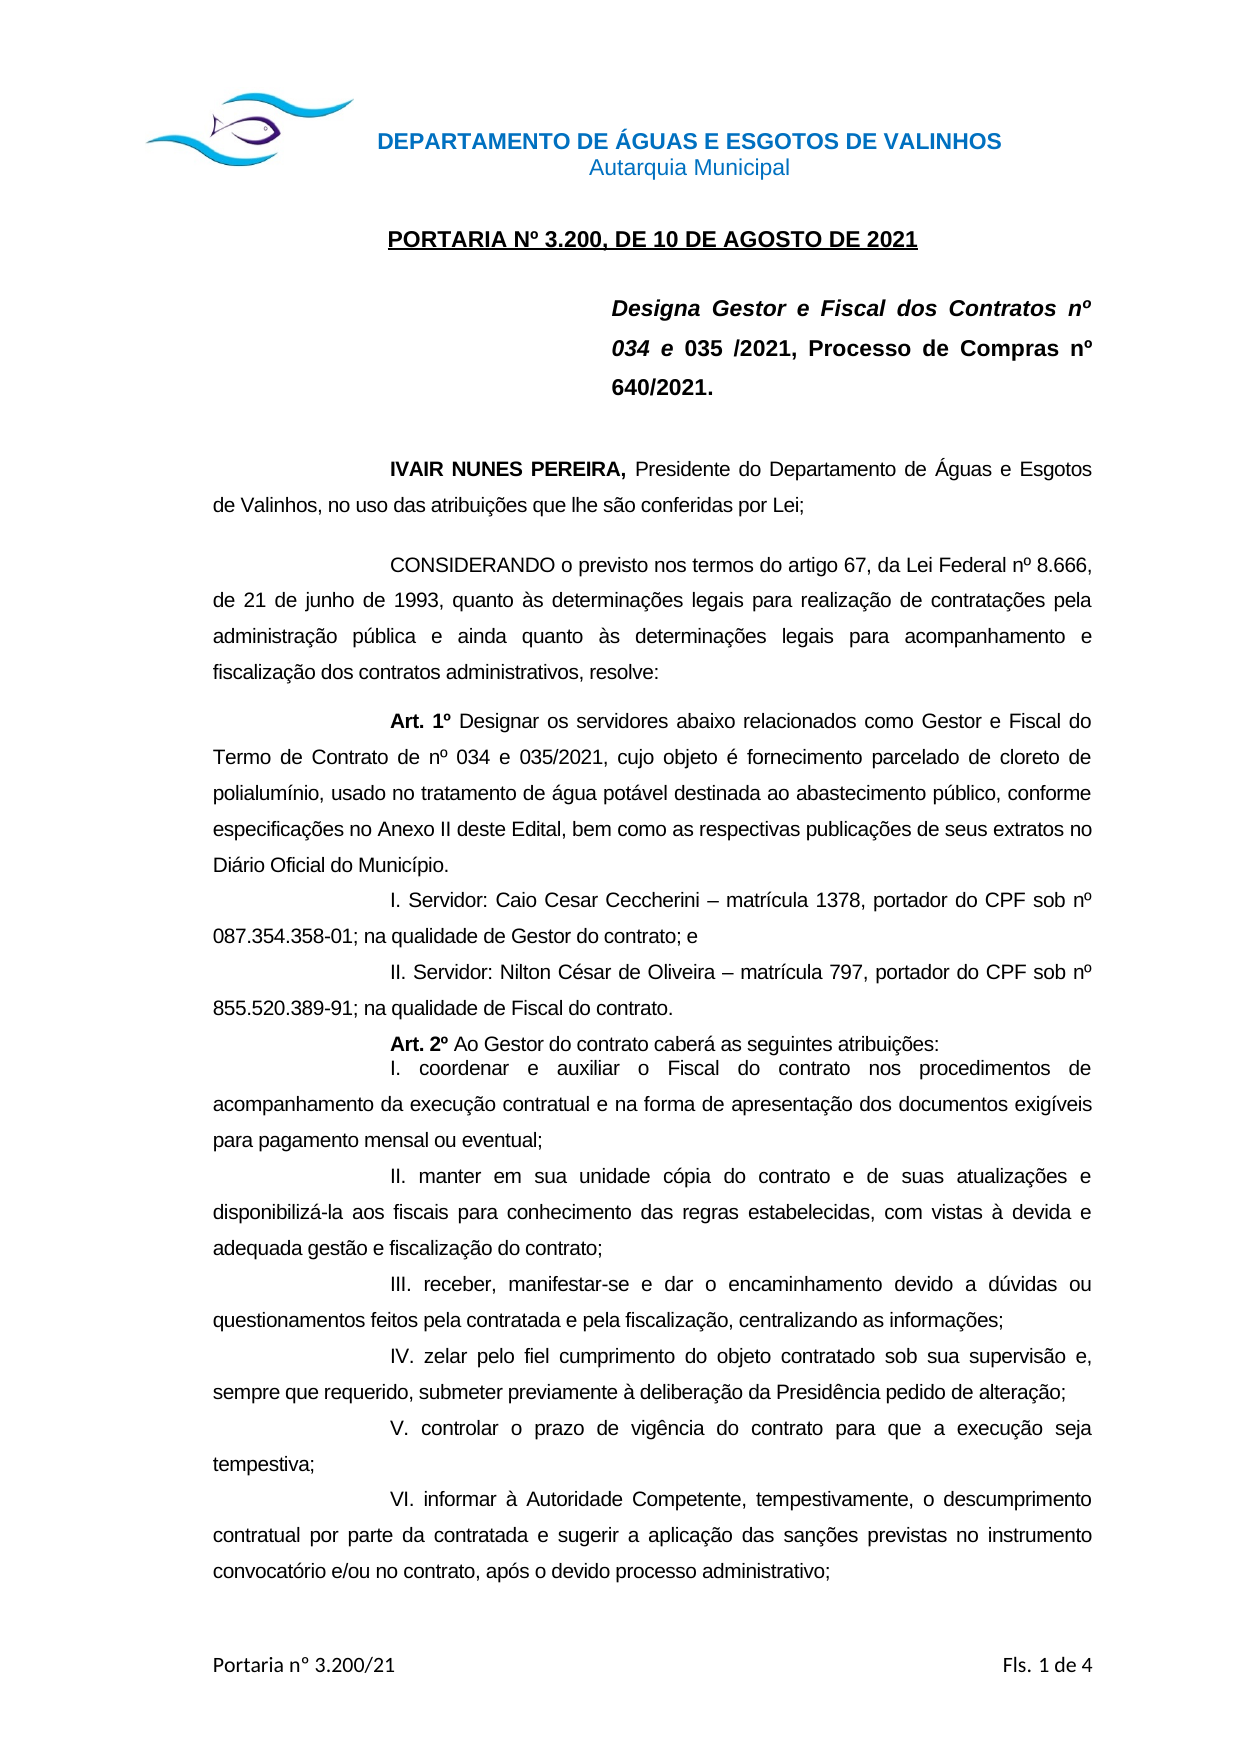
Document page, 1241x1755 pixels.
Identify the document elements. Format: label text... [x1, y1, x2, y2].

text II. manter em sua unidade cópia do contrato e de suas atualizações e disponibilizá-la aos fiscais para conhecimento das regras estabelecidas, com vistas à devida e adequada gestão e fiscalização do contrato; [213, 1164, 1093, 1260]
text Art. 2º Ao Gestor do contrato caberá as seguintes atribuições: [316, 1032, 1093, 1056]
text IV. zelar pelo fiel cumprimento do objeto contratado sob sua supervisão e, sempre que requerido, submeter previamente à deliberação da Presidência pedido de alteração; [213, 1343, 1093, 1403]
text Art. 1º Designar os servidores abaixo relacionados como Gestor e Fiscal do Termo de Contrato de nº 034 e 035/2021, cujo objeto é fornecimento parcelado de cloreto de polialumínio, usado no tratamento de água potável destinada ao abastecimento público, conforme especificações no Anexo II deste Edital, bem como as respectivas publicações de seus extratos no Diário Oficial do Município. [213, 709, 1093, 876]
text Designa Gestor e Fiscal dos Contratos nº 034 e 035 /2021, Processo de Compras nº 640/2021. [611, 295, 1093, 400]
text V. controlar o prazo de vigência do contrato para que a execução seja tempestiva; [213, 1415, 1093, 1475]
text CONSIDERANDO o previsto nos termos do artigo 67, da Lei Federal nº 8.666, de 21 de junho de 1993, quanto às determinações legais para realização de contratações pela administração pública e ainda quanto às determinações legais para acompanhamento e fiscalização dos contratos administrativos, resolve: [213, 552, 1093, 684]
text PORTARIA Nº 3.200, DE 10 DE AGOSTO DE 2021 [213, 226, 1093, 252]
text IVAIR NUNES PEREIRA, Presidente do Departamento de Águas e Esgotos de Valinhos, no uso das atribuições que lhe são conferidas por Lei; [213, 457, 1093, 516]
text VI. informar à Autoridade Competente, tempestivamente, o descumprimento contratual por parte da contratada e sugerir a aplicação das sanções previstas no instrumento convocatório e/ou no contrato, após o devido processo administrativo; [213, 1487, 1093, 1583]
text I. Servidor: Caio Cesar Ceccherini – matrícula 1378, portador do CPF sob nº 087.354.358-01; na qualidade de Gestor do contrato; e [213, 888, 1093, 948]
text III. receber, manifestar-se e dar o encaminhamento devido a dúvidas ou questionamentos feitos pela contratada e pela fiscalização, centralizando as informações; [213, 1272, 1093, 1332]
text II. Servidor: Nilton César de Oliveira – matrícula 797, portador do CPF sob nº 855.520.389-91; na qualidade de Fiscal do contrato. [213, 960, 1093, 1020]
text I. coordenar e auxiliar o Fiscal do contrato nos procedimentos de acompanhamento da execução contratual e na forma de apresentação dos documentos exigíveis para pagamento mensal ou eventual; [213, 1056, 1093, 1152]
